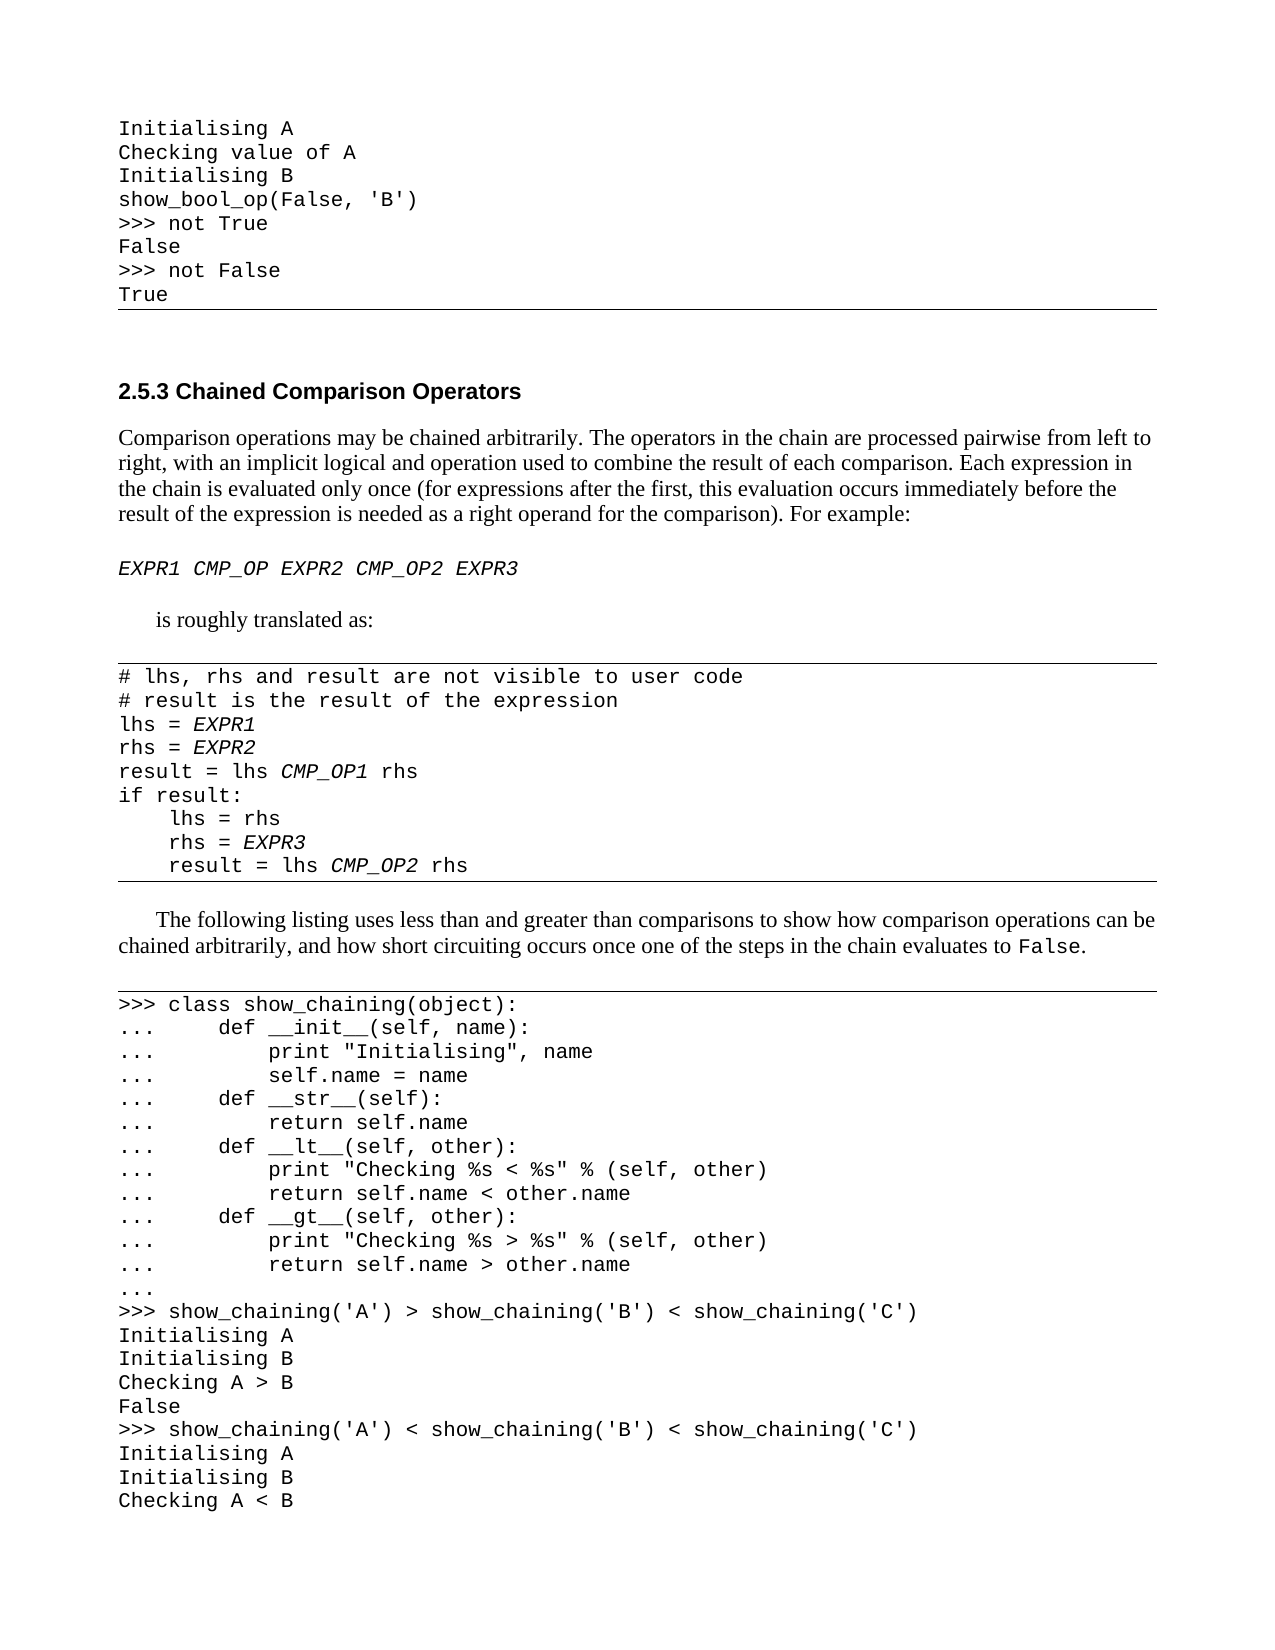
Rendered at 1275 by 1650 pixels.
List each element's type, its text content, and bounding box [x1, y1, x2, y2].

text >>> show_chaining('A') > show_chaining('B') < show_chaining('C') [118, 1301, 1157, 1325]
text >>> not False [118, 260, 1157, 284]
text >>> show_chaining('A') < show_chaining('B') < show_chaining('C') [118, 1419, 1157, 1443]
text ... def __gt__(self, other): [118, 1207, 1157, 1230]
text Initialising B [118, 165, 1157, 189]
text ... print "Initialising", name [118, 1041, 1157, 1065]
text lhs = rhs [118, 808, 1157, 832]
text The following listing uses less than and greater than comparisons to show how comparison operations can be chained arbitrarily, and how short circuiting occurs once one of the steps in the chain evaluates to False. [118, 907, 1157, 959]
subtitle 2.5.3 Chained Comparison Operators [118, 373, 1157, 404]
text Initialising A [118, 118, 1157, 142]
text # result is the result of the expression [118, 690, 1157, 714]
text ... def __str__(self): [118, 1088, 1157, 1112]
text is roughly translated as: [118, 607, 1157, 632]
text show_bool_op(False, 'B') [118, 189, 1157, 213]
text Checking value of A [118, 142, 1157, 165]
text >>> class show_chaining(object): [118, 992, 1157, 1017]
text ... [118, 1277, 1157, 1301]
text ... return self.name > other.name [118, 1254, 1157, 1277]
text ... self.name = name [118, 1065, 1157, 1088]
text Initialising A [118, 1325, 1157, 1348]
text ... def __lt__(self, other): [118, 1136, 1157, 1159]
text Initialising B [118, 1467, 1157, 1490]
text # lhs, rhs and result are not visible to user code [118, 664, 1157, 690]
text False [118, 236, 1157, 260]
text ... print "Checking %s > %s" % (self, other) [118, 1230, 1157, 1254]
text ... return self.name < other.name [118, 1183, 1157, 1207]
text ... def __init__(self, name): [118, 1017, 1157, 1041]
text >>> not True [118, 213, 1157, 236]
text Initialising B [118, 1348, 1157, 1372]
text result = lhs CMP_OP2 rhs [118, 856, 1157, 881]
text Initialising A [118, 1443, 1157, 1467]
text rhs = EXPR3 [118, 832, 1157, 856]
text rhs = EXPR2 [118, 737, 1157, 761]
text Checking A < B [118, 1490, 1157, 1514]
text Checking A > B [118, 1372, 1157, 1396]
text lhs = EXPR1 [118, 714, 1157, 737]
text if result: [118, 784, 1157, 808]
text True [118, 284, 1157, 309]
text ... print "Checking %s < %s" % (self, other) [118, 1159, 1157, 1183]
text result = lhs CMP_OP1 rhs [118, 761, 1157, 784]
text ... return self.name [118, 1112, 1157, 1136]
text EXPR1 CMP_OP EXPR2 CMP_OP2 EXPR3 [118, 558, 1157, 582]
text Comparison operations may be chained arbitrarily. The operators in the chain are processed pairwise from left to right, with an implicit logical and operation used to combine the result of each comparison. Each expression in the chain is evaluated only once (for expressions after the first, this evaluation occurs immediately before the result of the expression is needed as a right operand for the comparison). For example: [118, 425, 1157, 527]
text False [118, 1396, 1157, 1419]
